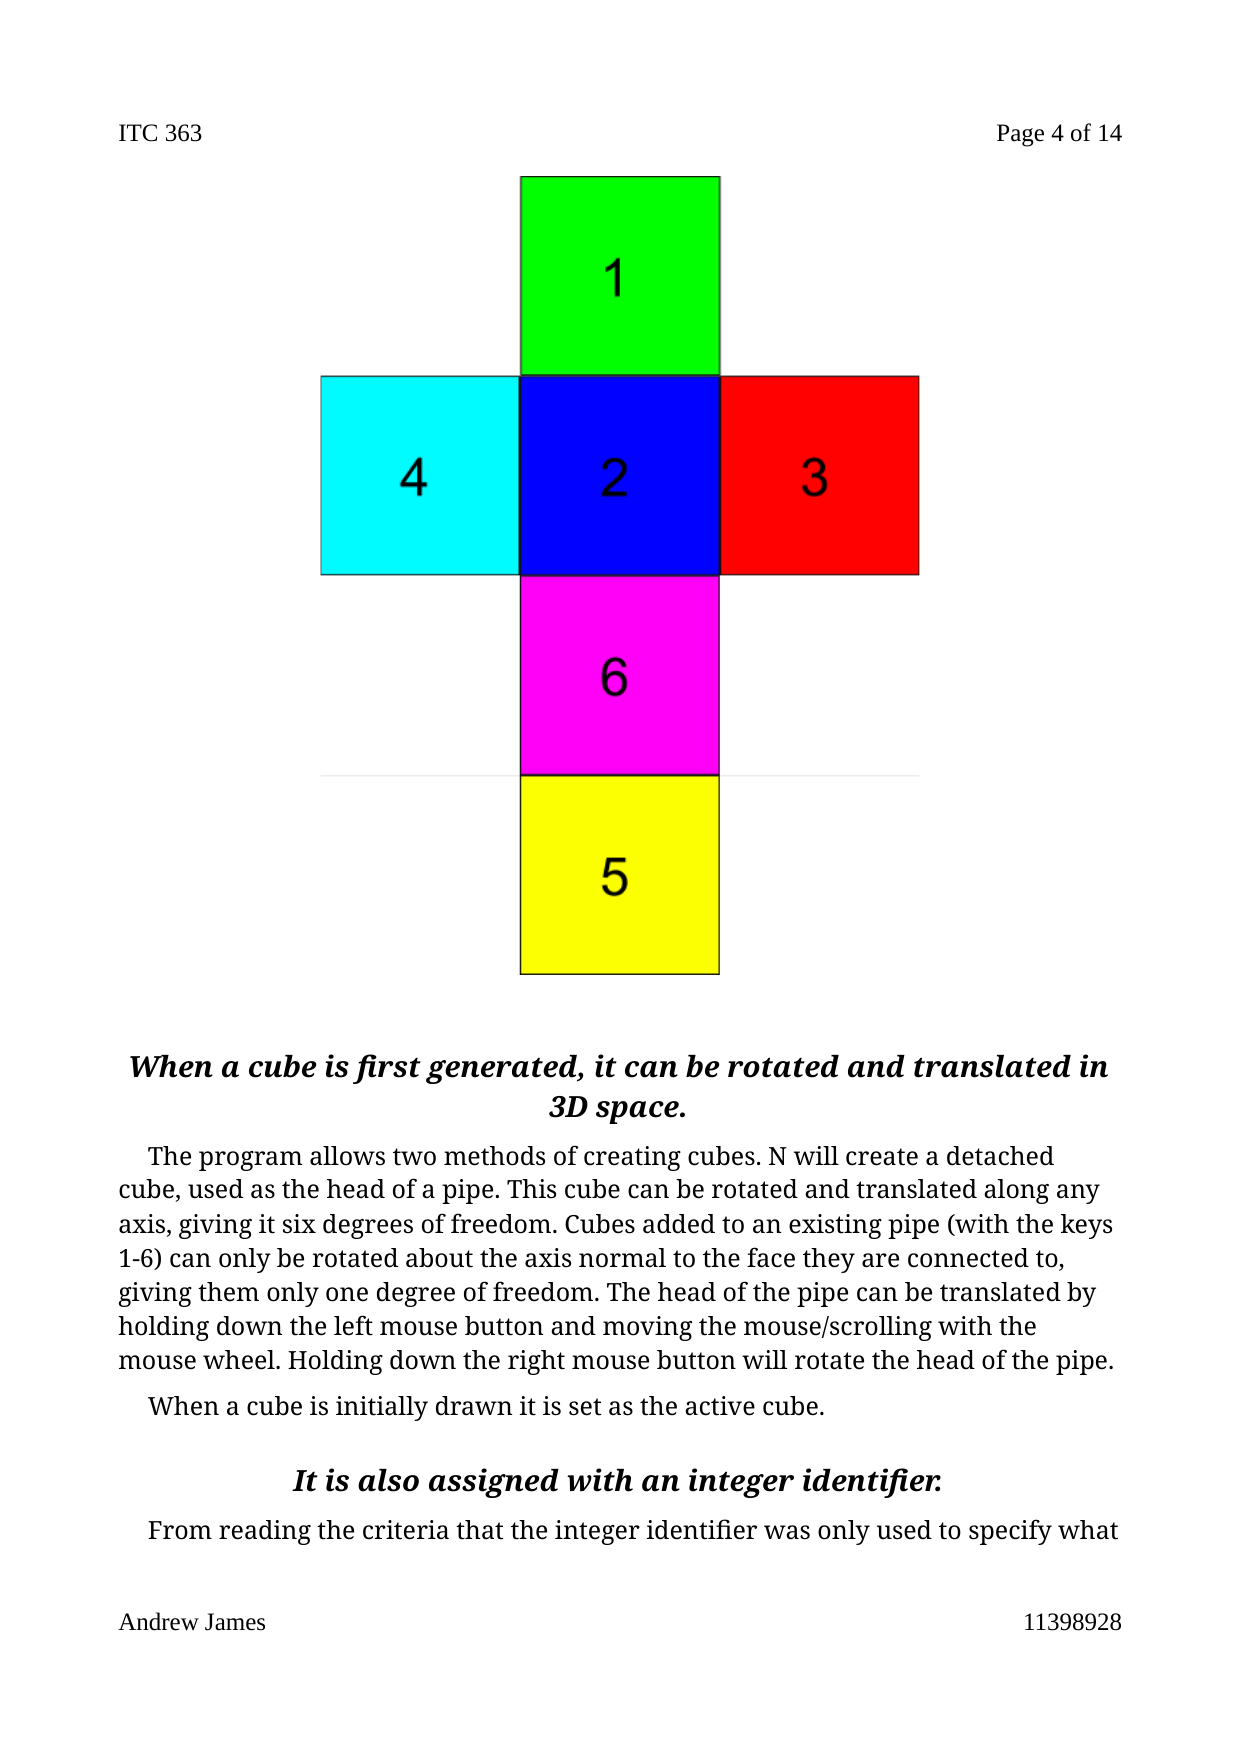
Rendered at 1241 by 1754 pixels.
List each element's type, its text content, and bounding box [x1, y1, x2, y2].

subtitle It is also assigned with an integer identifier. [118, 1461, 1122, 1500]
text From reading the criteria that the integer identifier was only used to specify what [118, 1513, 1122, 1547]
subtitle When a cube is first generated, it can be rotated and translated in 3D space. [118, 1046, 1122, 1126]
text When a cube is initially drawn it is set as the active cube. [118, 1389, 1122, 1423]
text The program allows two methods of creating cubes. N will create a detached cube, used as the head of a pipe. This cube can be rotated and translated along any axis, giving it six degrees of freedom. Cubes added to an existing pipe (with the keys 1-6) can only be rotated about the axis normal to the face they are connected to, giving them only one degree of freedom. The head of the pipe can be translated by holding down the left mouse button and moving the mouse/scrolling with the mouse wheel. Holding down the right mouse button will rotate the head of the pipe. [118, 1138, 1122, 1377]
picture [320, 176, 920, 975]
